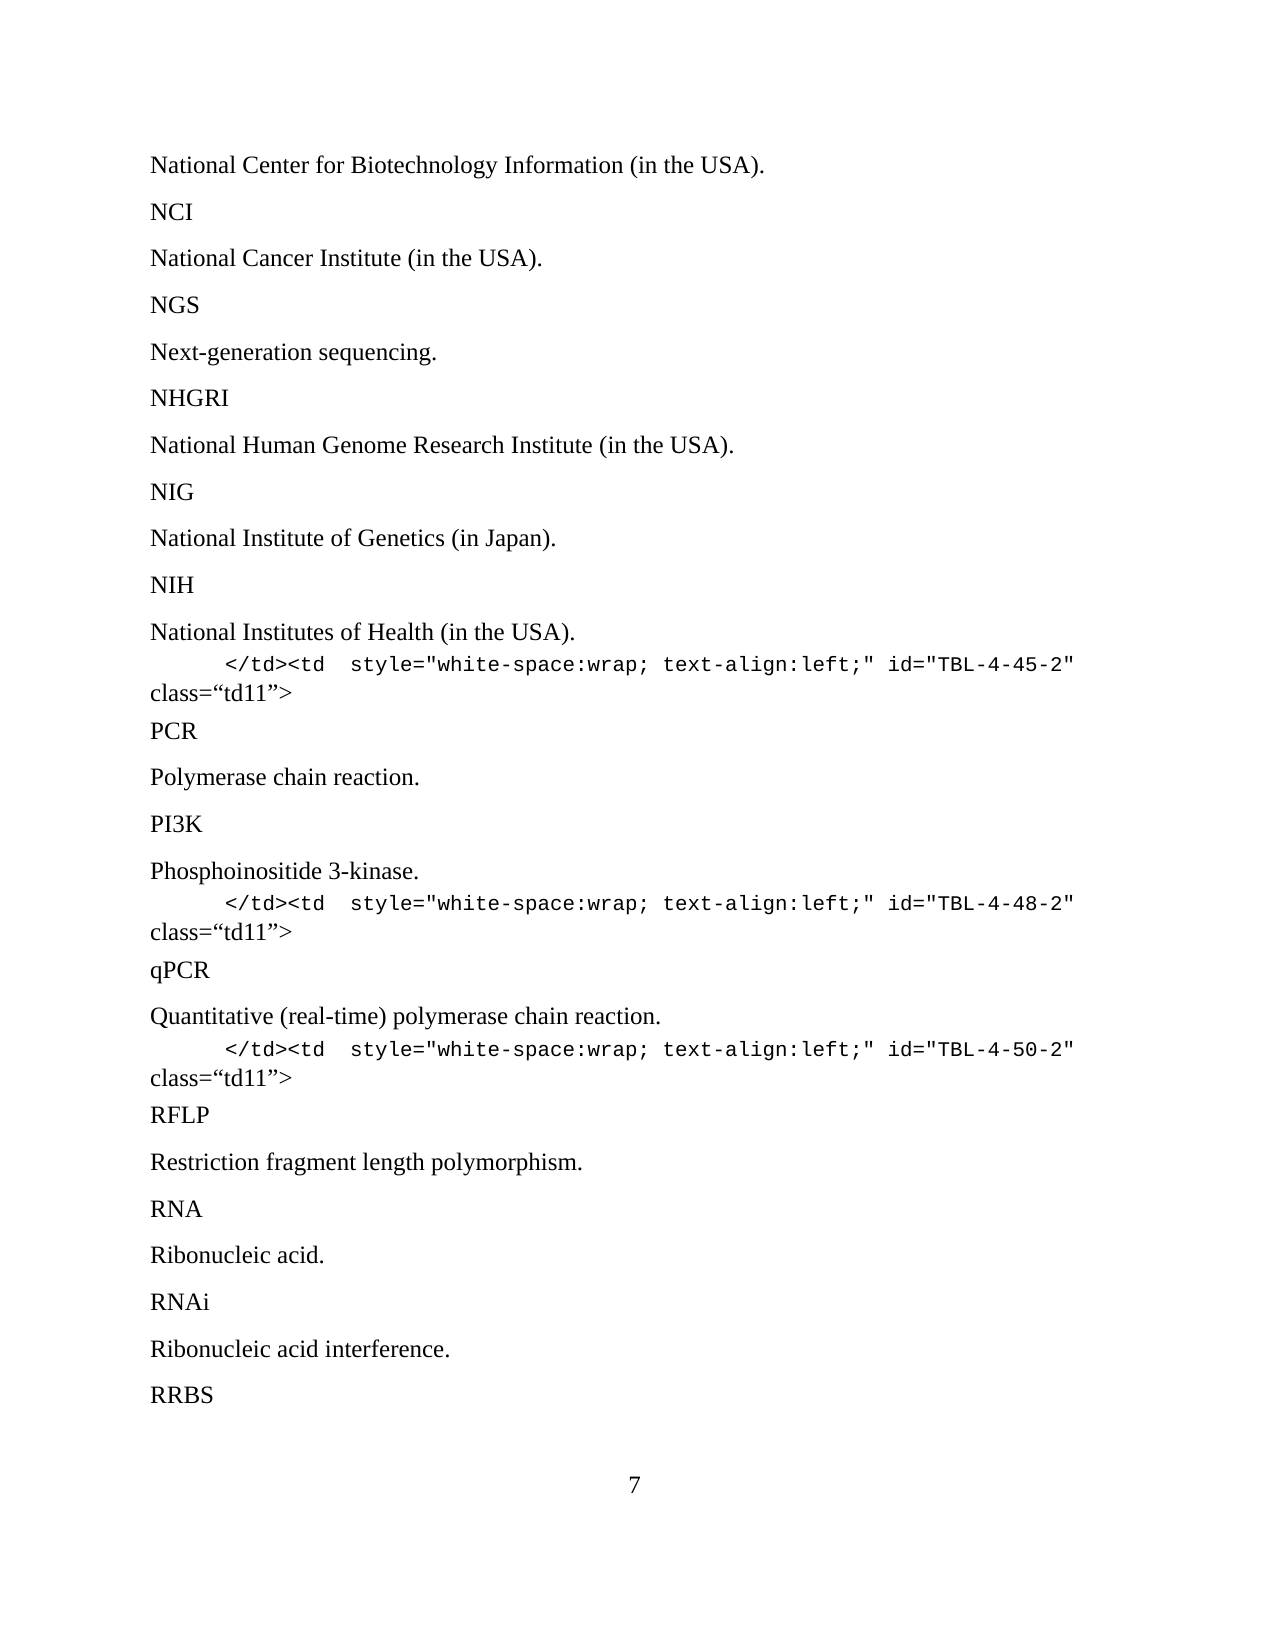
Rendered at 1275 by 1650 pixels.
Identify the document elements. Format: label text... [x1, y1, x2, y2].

text National Institute of Genetics (in Japan). [150, 523, 1125, 552]
text NGS [150, 290, 1125, 319]
text class=“td11”> [150, 917, 1125, 946]
text National Cancer Institute (in the USA). [150, 243, 1125, 272]
text NIH [150, 570, 1125, 599]
text Ribonucleic acid. [150, 1241, 1125, 1269]
text class=“td11”> [150, 678, 1125, 707]
text RRBS [150, 1381, 1125, 1409]
text National Human Genome Research Institute (in the USA). [150, 430, 1125, 459]
text </td><td style="white-space:wrap; text-align:left;" id="TBL-4-50-2" [150, 1039, 1125, 1063]
text National Center for Biotechnology Information (in the USA). [150, 150, 1125, 179]
text Next-generation sequencing. [150, 337, 1125, 365]
text </td><td style="white-space:wrap; text-align:left;" id="TBL-4-48-2" [150, 893, 1125, 917]
text PI3K [150, 809, 1125, 838]
text NIG [150, 477, 1125, 505]
text NHGRI [150, 383, 1125, 412]
text RNAi [150, 1287, 1125, 1316]
text Polymerase chain reaction. [150, 762, 1125, 791]
text class=“td11”> [150, 1063, 1125, 1092]
text Restriction fragment length polymorphism. [150, 1147, 1125, 1176]
text Ribonucleic acid interference. [150, 1334, 1125, 1363]
text National Institutes of Health (in the USA). [150, 617, 1125, 645]
text Phosphoinositide 3-kinase. [150, 856, 1125, 884]
text NCI [150, 197, 1125, 225]
text </td><td style="white-space:wrap; text-align:left;" id="TBL-4-45-2" [150, 654, 1125, 678]
text Quantitative (real-time) polymerase chain reaction. [150, 1001, 1125, 1030]
text PCR [150, 716, 1125, 744]
text RNA [150, 1194, 1125, 1223]
text RFLP [150, 1101, 1125, 1129]
text qPCR [150, 955, 1125, 983]
